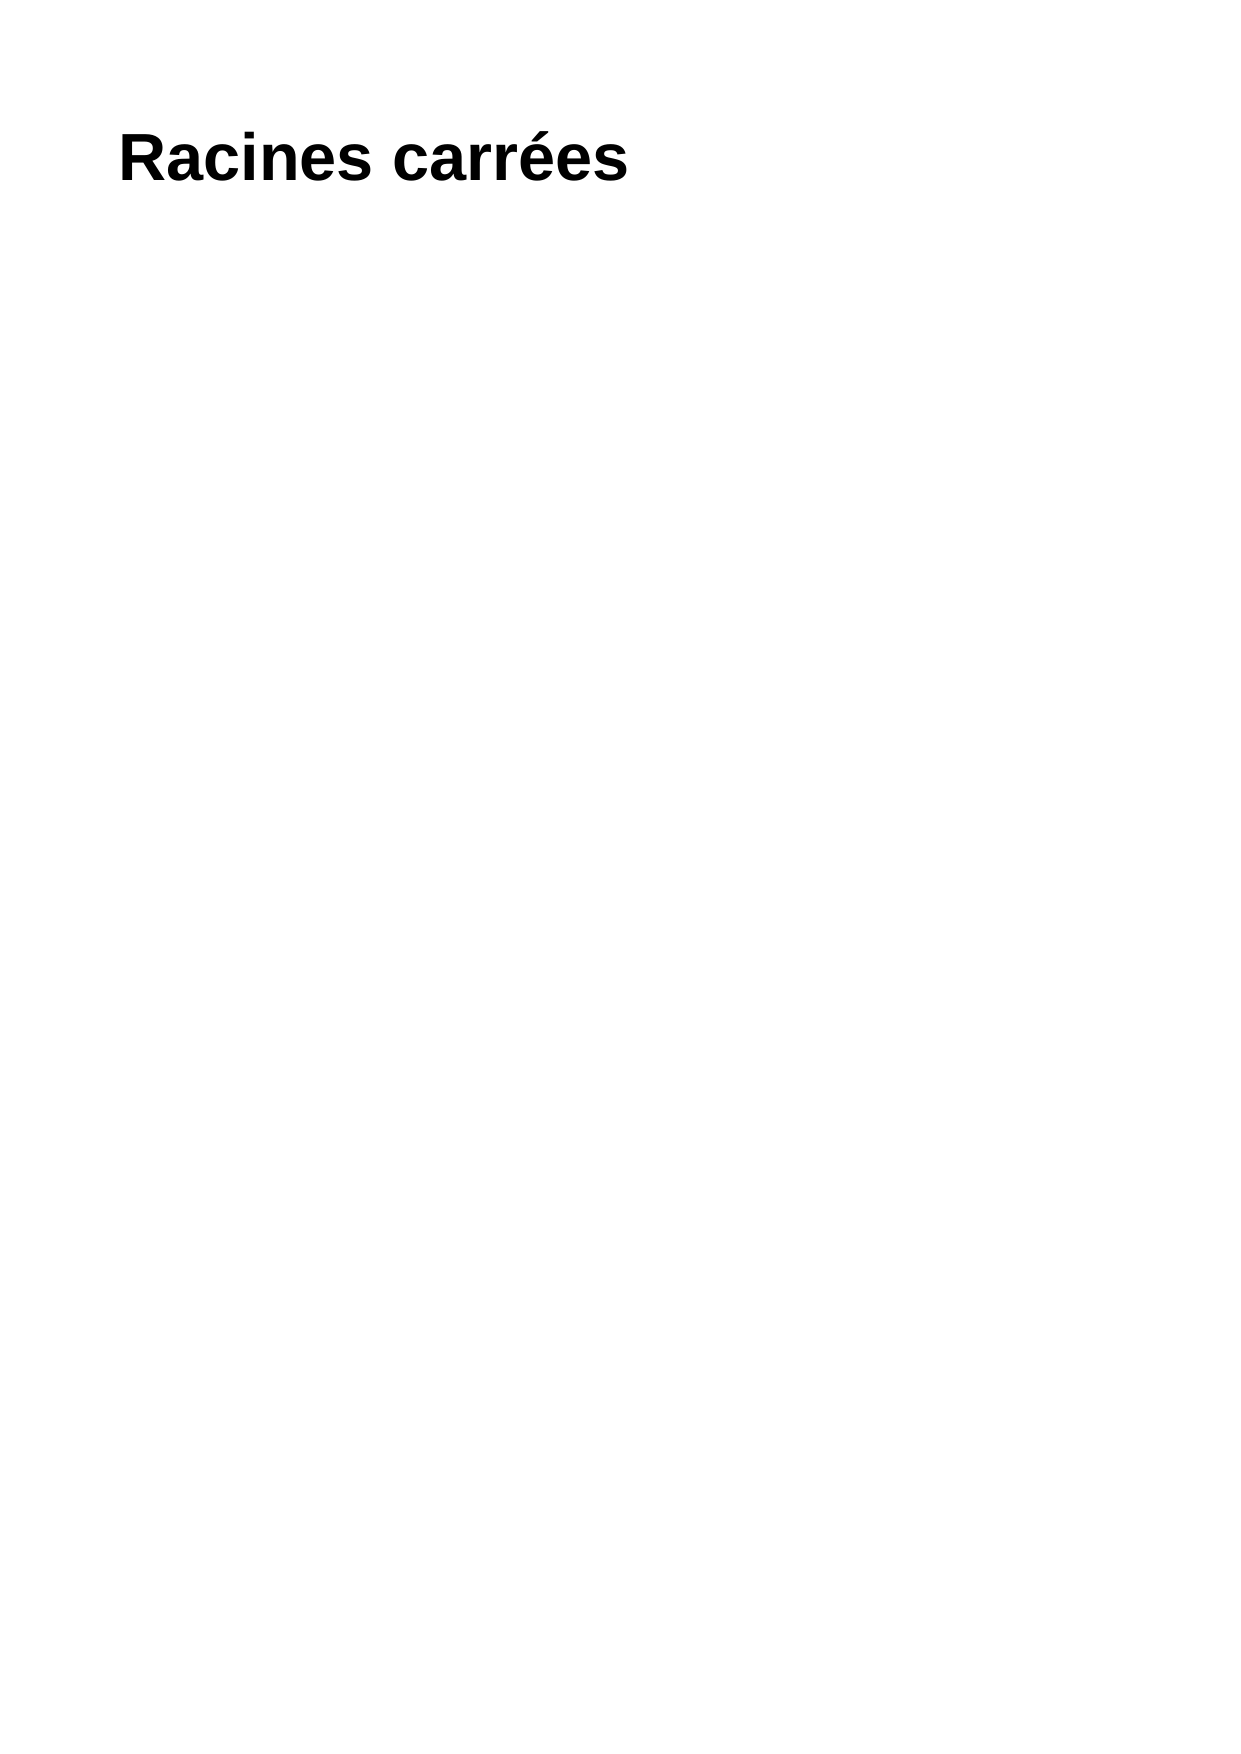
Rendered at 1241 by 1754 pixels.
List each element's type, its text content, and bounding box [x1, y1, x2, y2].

subtitle Racines carrées [118, 118, 1122, 195]
